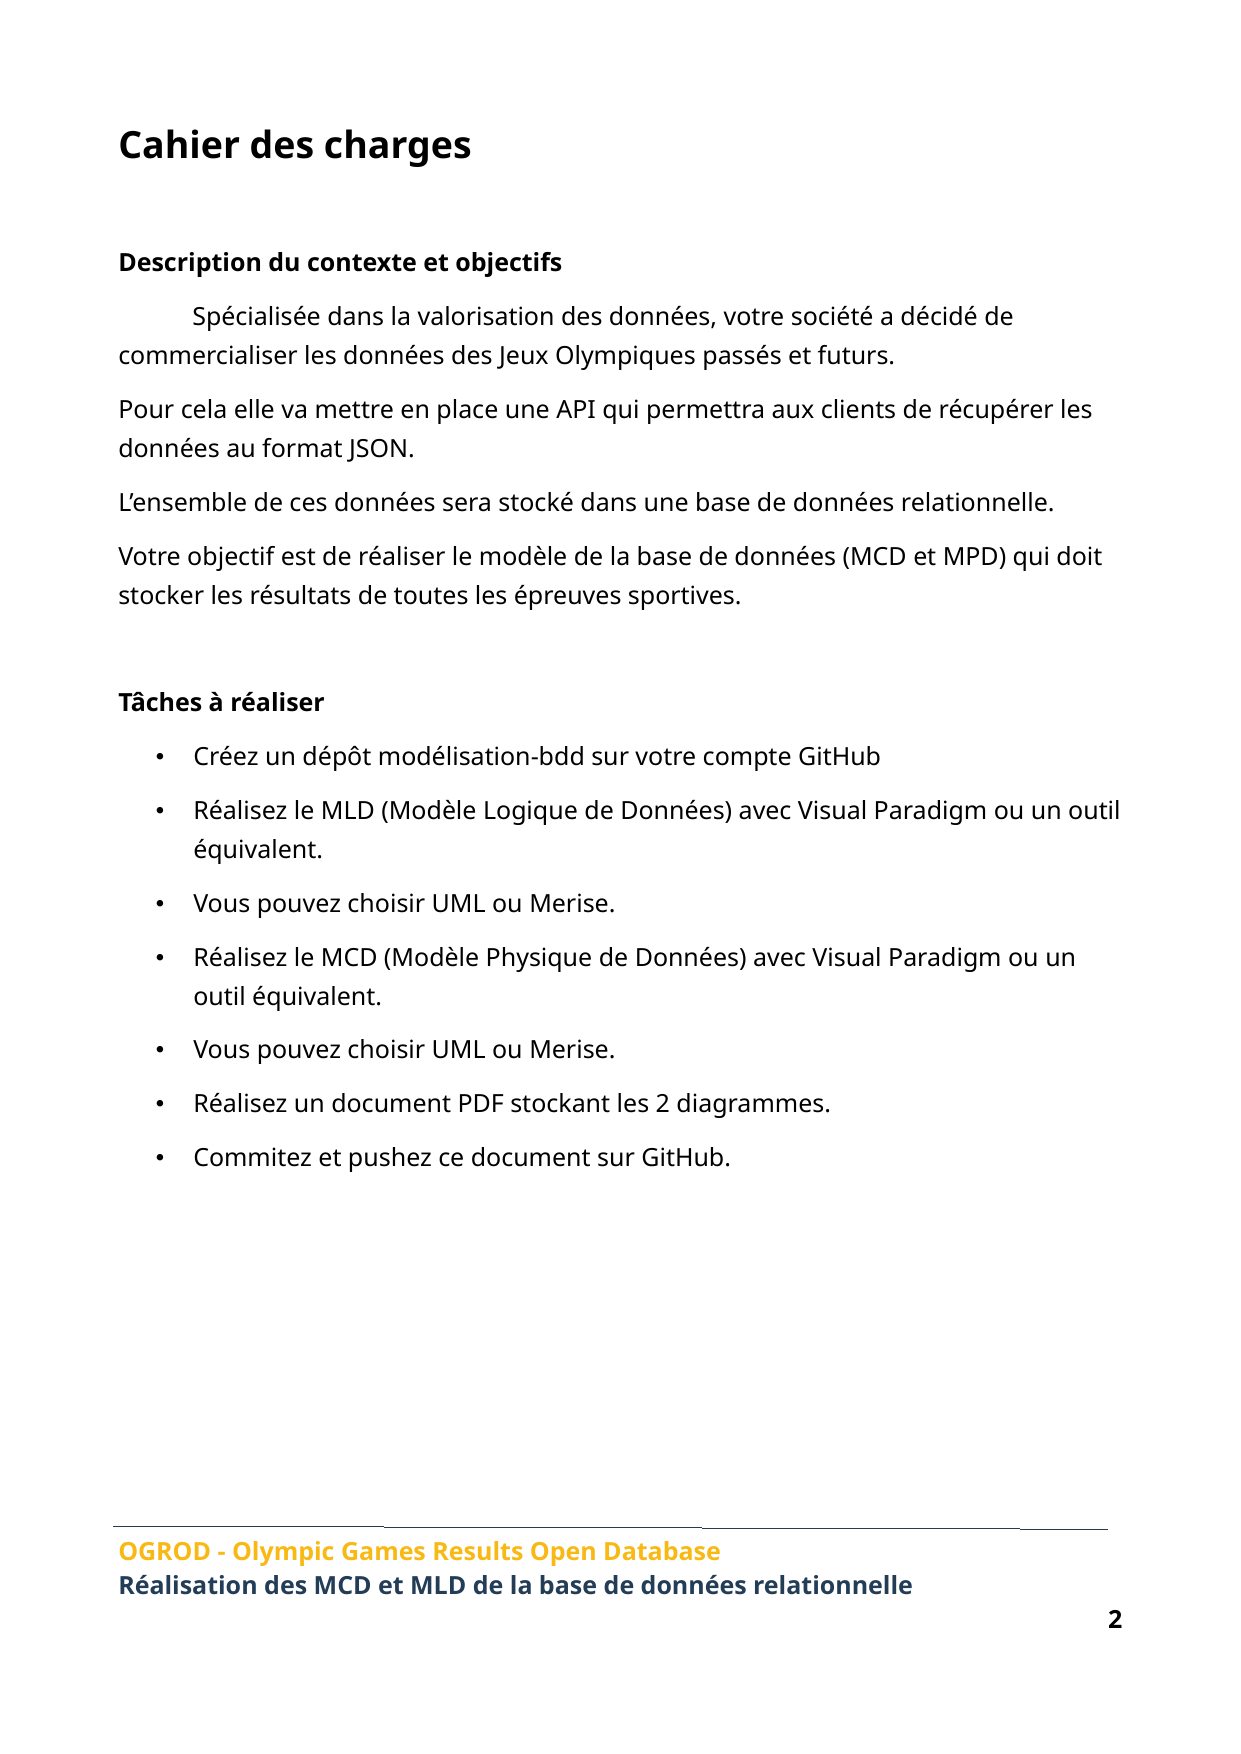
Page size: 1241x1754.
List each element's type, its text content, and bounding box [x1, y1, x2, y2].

list Créez un dépôt modélisation-bdd sur votre compte GitHub [156, 739, 1122, 773]
text L’ensemble de ces données sera stocké dans une base de données relationnelle. [118, 485, 1122, 519]
text Spécialisée dans la valorisation des données, votre société a décidé de commercialiser les données des Jeux Olympiques passés et futurs. [118, 299, 1122, 372]
list Vous pouvez choisir UML ou Merise. [156, 886, 1122, 919]
list Commitez et pushez ce document sur GitHub. [156, 1140, 1122, 1174]
text Votre objectif est de réaliser le modèle de la base de données (MCD et MPD) qui doit stocker les résultats de toutes les épreuves sportives. [118, 538, 1122, 612]
list Réalisez le MCD (Modèle Physique de Données) avec Visual Paradigm ou un outil équivalent. [156, 939, 1122, 1012]
list Réalisez un document PDF stockant les 2 diagrammes. [156, 1086, 1122, 1120]
list Réalisez le MLD (Modèle Logique de Données) avec Visual Paradigm ou un outil équivalent. [156, 793, 1122, 866]
text Description du contexte et objectifs [118, 245, 1122, 279]
list Vous pouvez choisir UML ou Merise. [156, 1032, 1122, 1066]
text Tâches à réaliser [118, 685, 1122, 719]
text Pour cela elle va mettre en place une API qui permettra aux clients de récupérer les données au format JSON. [118, 392, 1122, 465]
text Cahier des charges [118, 118, 1122, 169]
